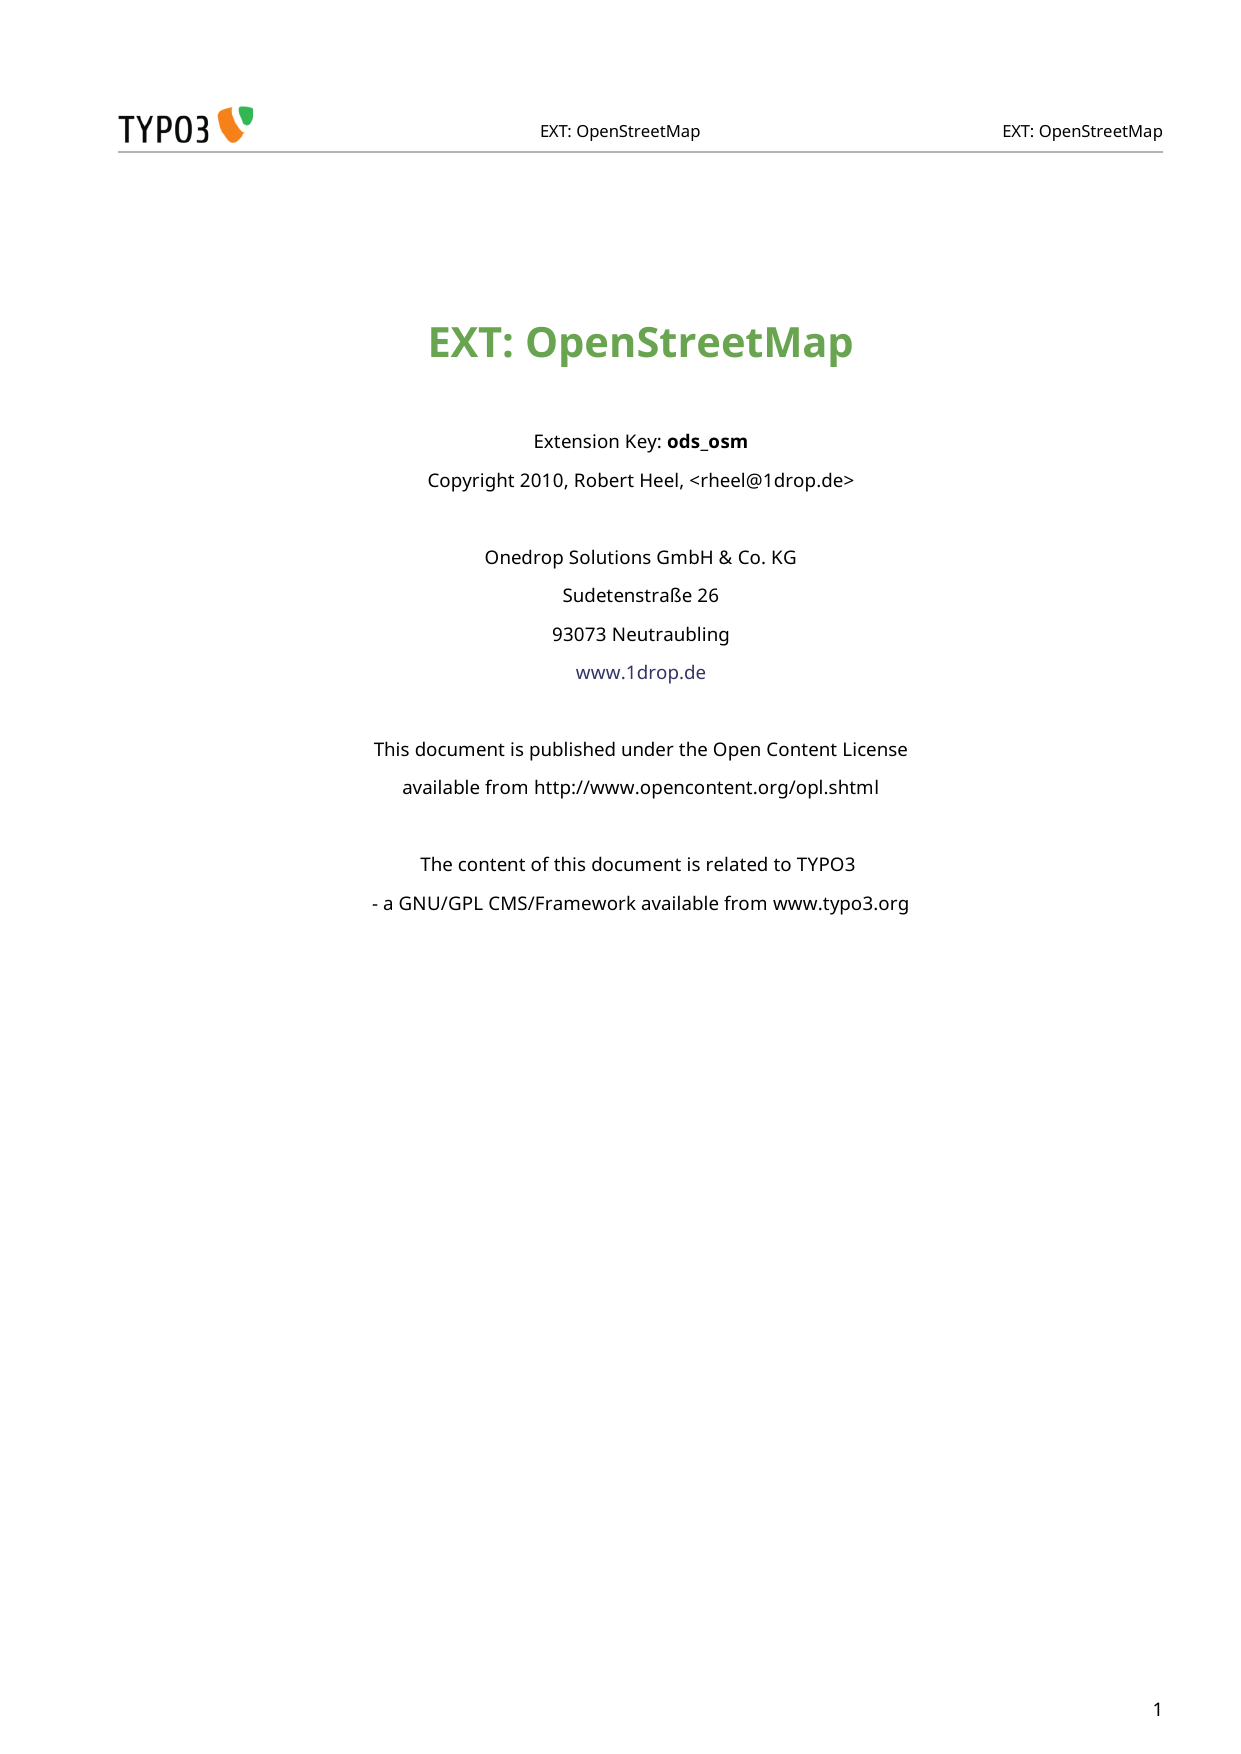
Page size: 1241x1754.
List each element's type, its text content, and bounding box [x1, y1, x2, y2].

text The content of this document is related to TYPO3 [118, 851, 1163, 877]
text Sudetenstraße 26 [118, 582, 1163, 608]
text www.1drop.de [118, 659, 1163, 685]
text - a GNU/GPL CMS/Framework available from www.typo3.org [118, 889, 1163, 916]
text Extension Key: ods_osm [118, 428, 1163, 454]
subtitle EXT: OpenStreetMap [118, 313, 1163, 369]
text This document is published under the Open Content License [118, 736, 1163, 762]
text available from http://www.opencontent.org/opl.shtml [118, 774, 1163, 800]
text 93073 Neutraubling [118, 620, 1163, 646]
picture [118, 106, 254, 143]
text Copyright 2010, Robert Heel, <rheel@1drop.de> [118, 467, 1163, 493]
text Onedrop Solutions GmbH & Co. KG [118, 543, 1163, 569]
